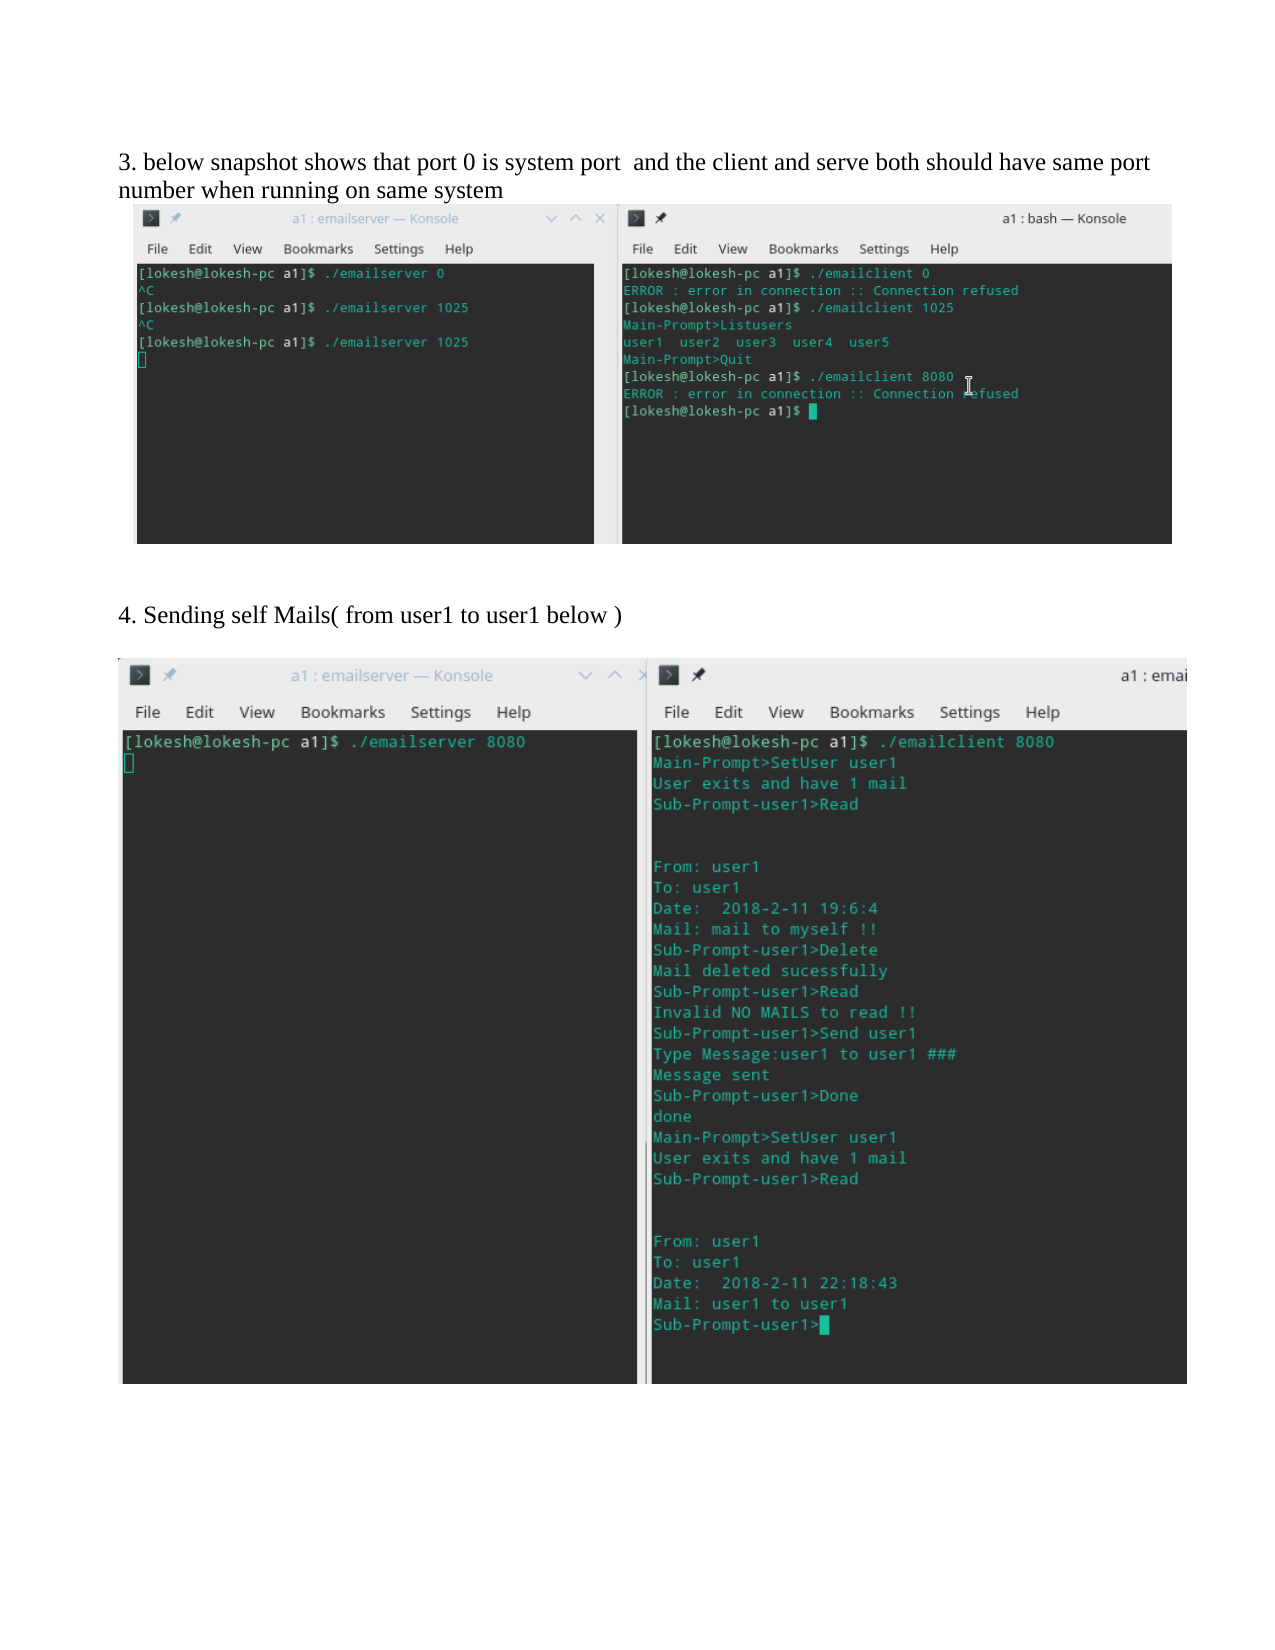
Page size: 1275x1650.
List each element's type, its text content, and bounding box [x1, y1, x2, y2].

text 3. below snapshot shows that port 0 is system port and the client and serve both should have same port number when running on same system [118, 147, 1187, 204]
picture [118, 658, 1187, 1384]
picture [133, 204, 1172, 544]
text 4. Sending self Mails( from user1 to user1 below ) [118, 601, 1187, 629]
